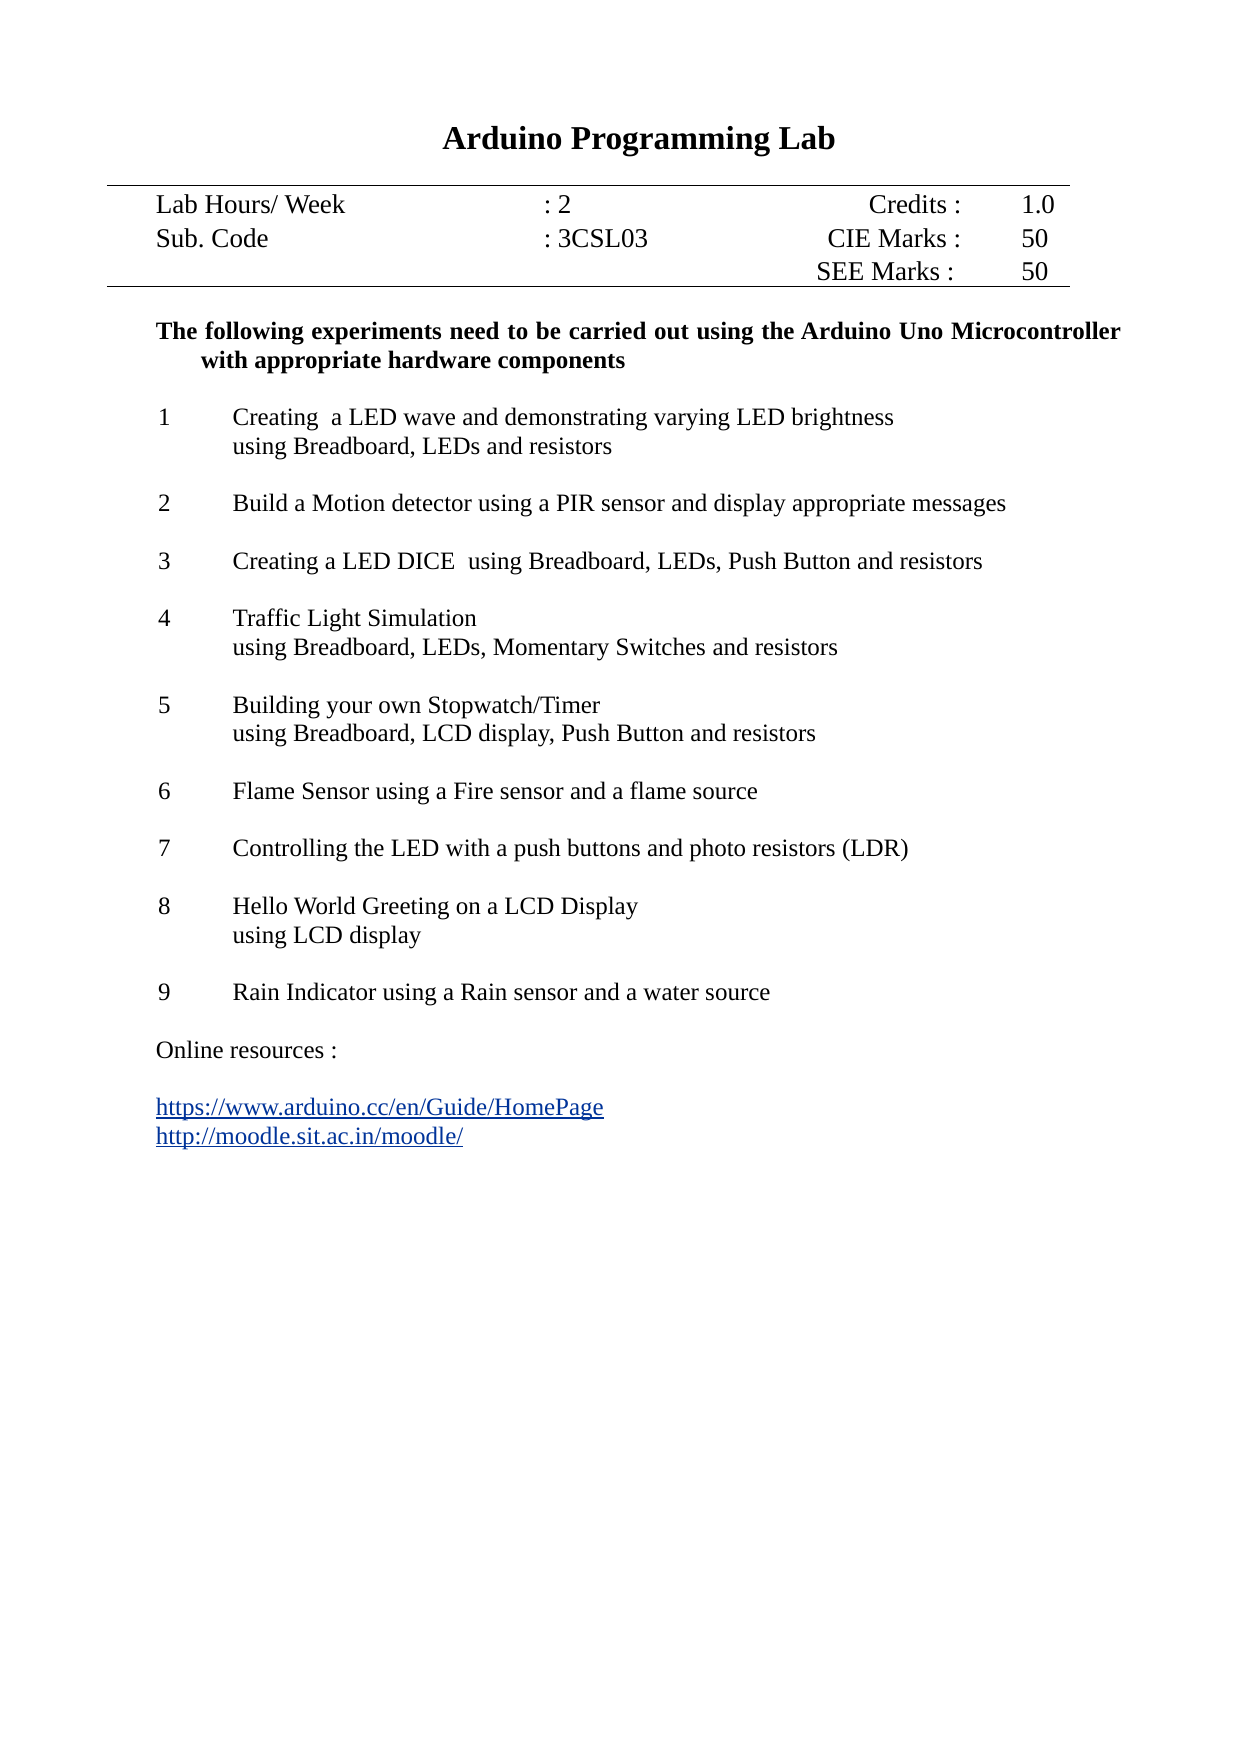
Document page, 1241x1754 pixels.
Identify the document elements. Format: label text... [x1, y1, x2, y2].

table_header 1 [107, 402, 184, 488]
table_cell 4 [107, 604, 184, 690]
table_cell 50 [972, 253, 1070, 286]
table_cell 5 [107, 690, 184, 776]
table_cell Controlling the LED with a push buttons and photo resistors (LDR) [184, 834, 1116, 891]
table_header Lab Hours/ Week [107, 186, 495, 219]
table_header 1.0 [972, 186, 1070, 219]
table_cell Building your own Stopwatch/Timer using Breadboard, LCD display, Push Button and resistors [184, 690, 1116, 776]
table_cell Traffic Light Simulation using Breadboard, LEDs, Momentary Switches and resistors [184, 604, 1116, 690]
list The following experiments need to be carried out using the Arduino Uno Microcontroller with appropriate hardware components [156, 316, 1122, 373]
table_cell 2 [107, 489, 184, 546]
table_header : 2 [495, 186, 687, 219]
table_cell Build a Motion detector using a PIR sensor and display appropriate messages [184, 489, 1116, 546]
table_cell 50 [972, 220, 1070, 253]
table_cell Hello World Greeting on a LCD Display using LCD display [184, 891, 1116, 977]
table_cell 8 [107, 891, 184, 977]
table_header Creating a LED wave and demonstrating varying LED brightness using Breadboard, LEDs and resistors [184, 402, 1116, 488]
table_cell CIE Marks : [688, 220, 972, 253]
table_header Credits : [688, 186, 972, 219]
table_cell 3 [107, 546, 184, 603]
table_cell SEE Marks : [688, 253, 972, 286]
table_cell Online resources : https://www.arduino.cc/en/Guide/HomePage http://moodle.sit.ac.in/moodle/ [107, 1006, 1116, 1207]
table_cell : 3CSL03 [495, 220, 687, 253]
table_cell 9 [107, 977, 184, 1006]
table_cell Creating a LED DICE using Breadboard, LEDs, Push Button and resistors [184, 546, 1116, 603]
table_cell [495, 253, 687, 286]
table_cell Sub. Code [107, 220, 495, 253]
table_cell Flame Sensor using a Fire sensor and a flame source [184, 776, 1116, 833]
list Arduino Programming Lab [156, 118, 1122, 156]
table_cell 6 [107, 776, 184, 833]
table_cell [107, 253, 495, 286]
table_cell Rain Indicator using a Rain sensor and a water source [184, 977, 1116, 1006]
table_cell 7 [107, 834, 184, 891]
